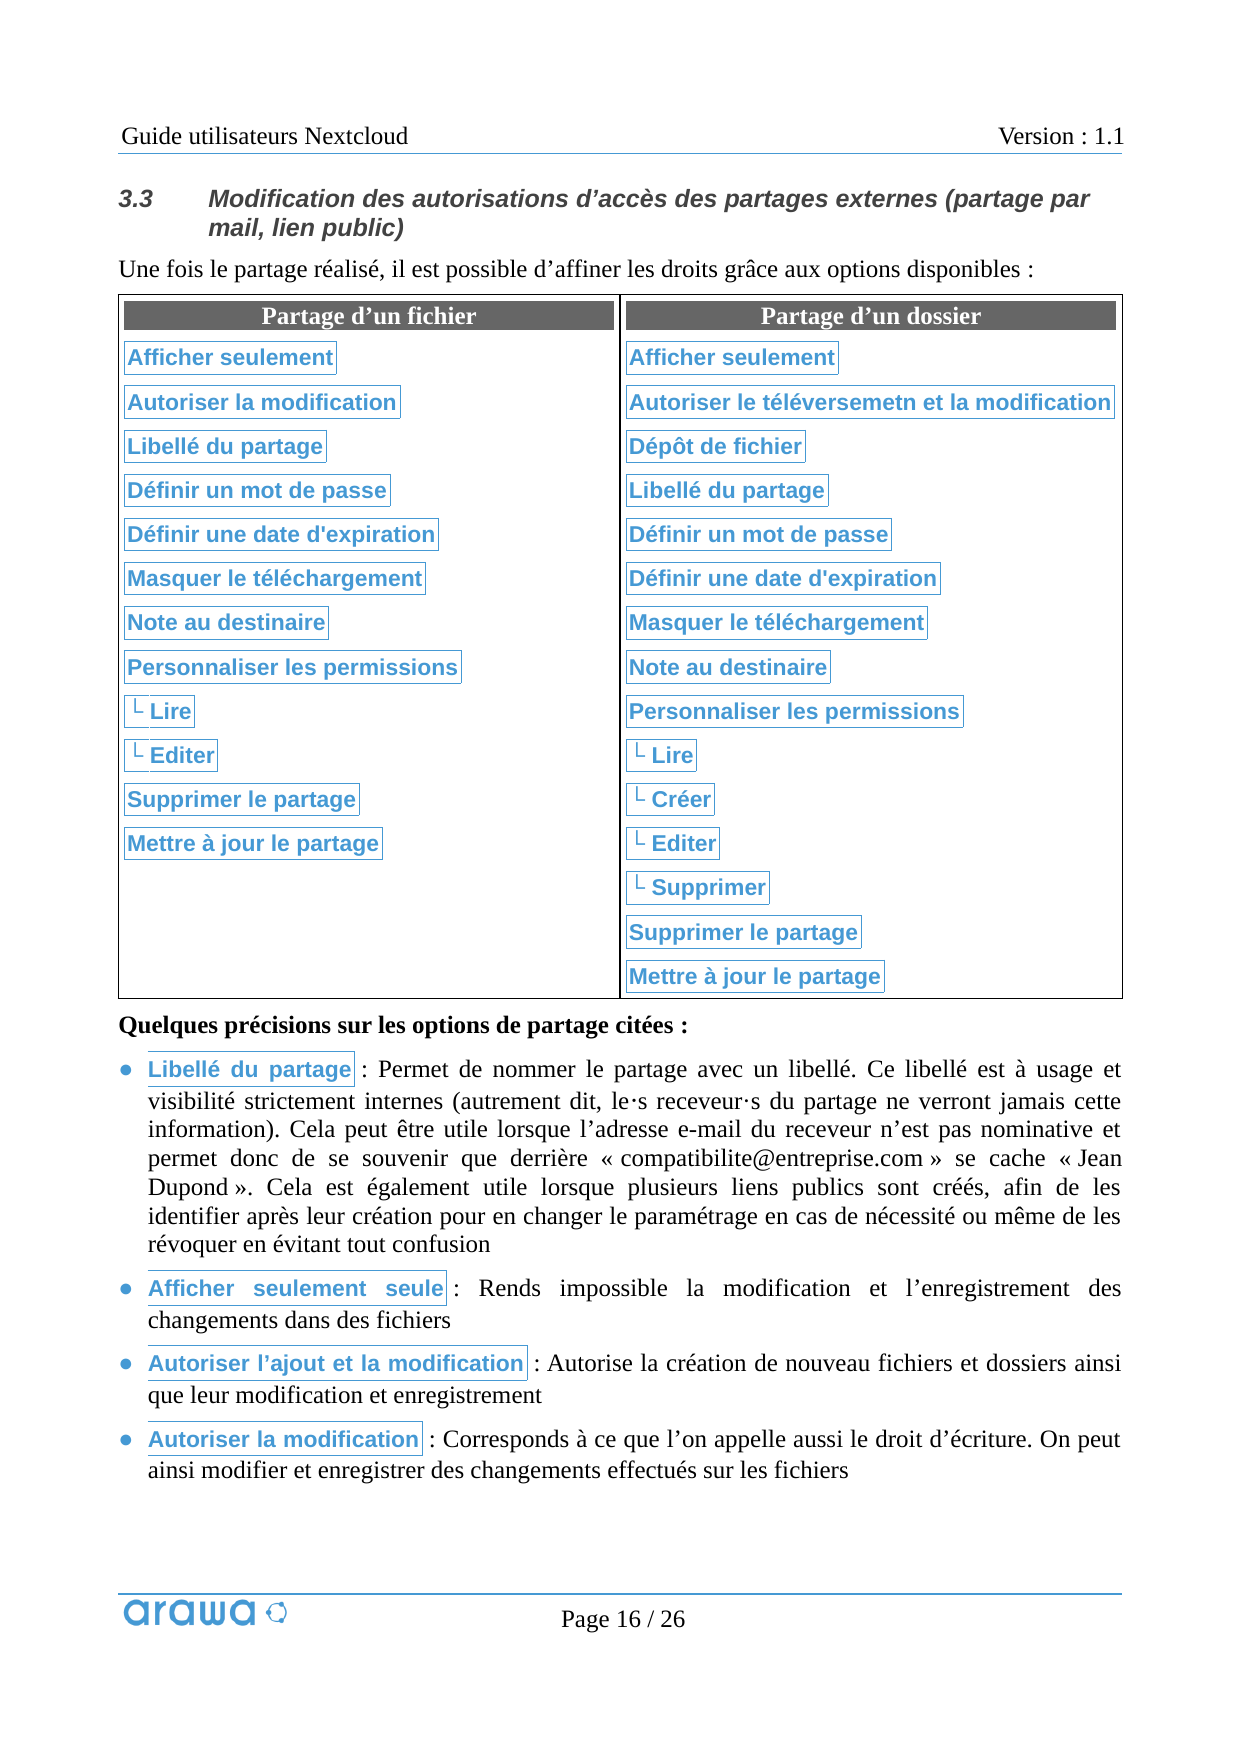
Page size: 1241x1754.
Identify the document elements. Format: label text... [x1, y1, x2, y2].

list Afficher seulement seule : Rends impossible la modification et l’enregistrement des changements dans des fichiers [118, 1270, 1122, 1334]
table_header Partage d’un dossier [621, 295, 1122, 336]
text Une fois le partage réalisé, il est possible d’affiner les droits grâce aux options disponibles : [118, 254, 1122, 282]
list Libellé du partage : Permet de nommer le partage avec un libellé. Ce libellé est à usage et visibilité strictement internes (autrement dit, le⋅s receveur·s du partage ne verront jamais cette information). Cela peut être utile lorsque l’adresse e-mail du receveur n’est pas nominative et permet donc de se souvenir que derrière « compatibilite@entreprise.com » se cache « Jean Dupond ». Cela est également utile lorsque plusieurs liens publics sont créés, afin de les identifier après leur création pour en changer le paramétrage en cas de nécessité ou même de les révoquer en évitant tout confusion [118, 1051, 1122, 1258]
table_header Partage d’un fichier [119, 295, 619, 336]
table_cell Afficher seulement Autoriser la modification Libellé du partage Définir un mot de passe Définir une date d'expiration Masquer le téléchargement Note au destinaire Personnaliser les permissions └ Lire └ Editer Supprimer le partage Mettre à jour le partage [119, 336, 619, 998]
list Autoriser la modification : Corresponds à ce que l’on appelle aussi le droit d’écriture. On peut ainsi modifier et enregistrer des changements effectués sur les fichiers [118, 1421, 1122, 1484]
subtitle Modification des autorisations d’accès des partages externes (partage par mail, lien public) [118, 184, 1122, 241]
picture [121, 1597, 290, 1628]
text Quelques précisions sur les options de partage citées : [118, 1011, 1122, 1039]
list Autoriser l’ajout et la modification : Autorise la création de nouveau fichiers et dossiers ainsi que leur modification et enregistrement [118, 1345, 1122, 1409]
table_cell Afficher seulement Autoriser le téléversemetn et la modification Dépôt de fichier Libellé du partage Définir un mot de passe Définir une date d'expiration Masquer le téléchargement Note au destinaire Personnaliser les permissions └ Lire └ Créer └ Editer └ Supprimer Supprimer le partage Mettre à jour le partage [621, 336, 1122, 998]
